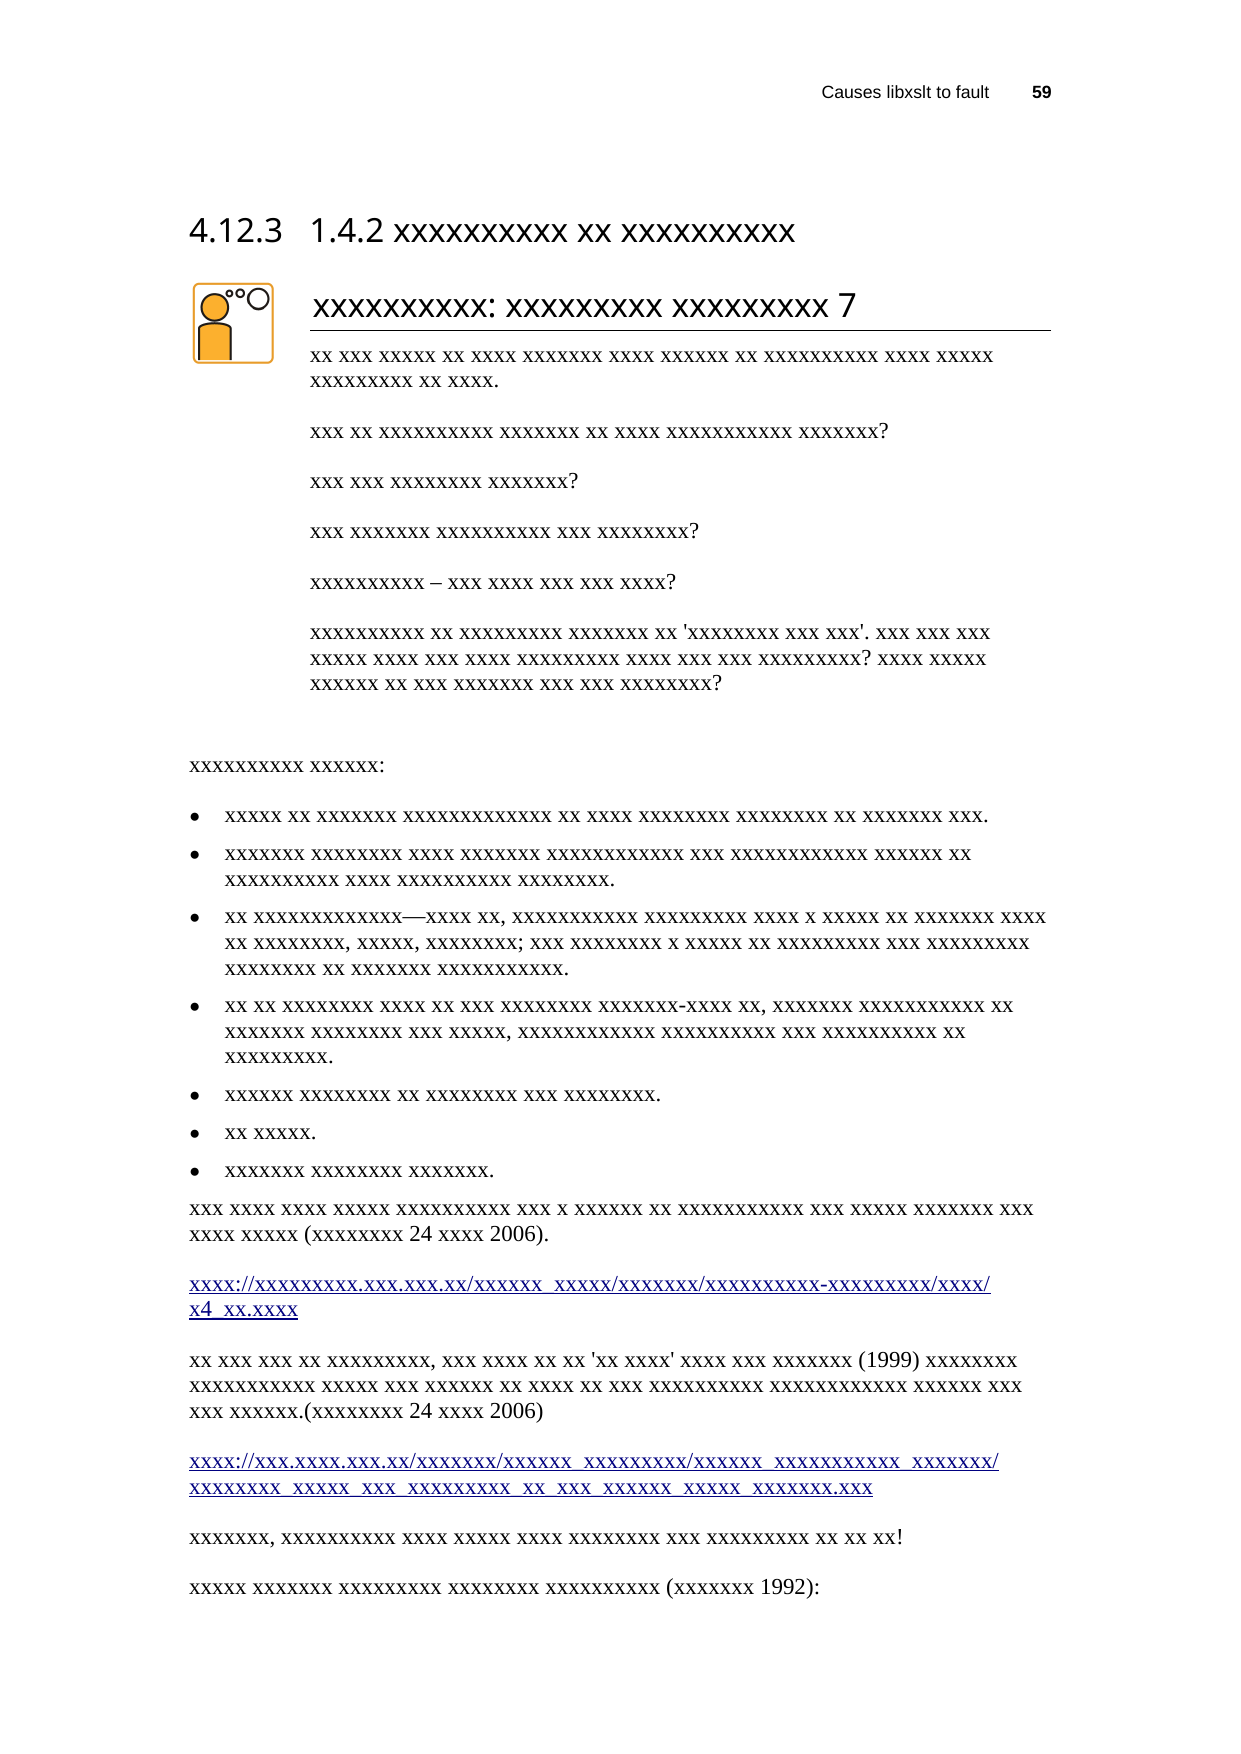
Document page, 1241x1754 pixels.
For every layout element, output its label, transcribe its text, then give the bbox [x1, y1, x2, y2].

table_header [310, 331, 1051, 336]
table_header xxxxxxxxxx: xxxxxxxxx xxxxxxxxx 7 [310, 273, 1051, 330]
table_header [189, 273, 309, 701]
list xx xx xxxxxxxx xxxx xx xxx xxxxxxxx xxxxxxx-xxxx xx, xxxxxxx xxxxxxxxxxx xx xxxxxxx xxxxxxxx xxx xxxxx, xxxxxxxxxxxx xxxxxxxxxx xxx xxxxxxxxxx xx xxxxxxxxx. [189, 992, 1051, 1069]
list xx xxxxx. [189, 1119, 1051, 1145]
text xxxx://xxx.xxxx.xxx.xx/xxxxxxx/xxxxxx_xxxxxxxxx/xxxxxx_xxxxxxxxxxx_xxxxxxx/xxxxxxxx_xxxxx_xxx_xxxxxxxxx_xx_xxx_xxxxxx_xxxxx_xxxxxxx.xxx [189, 1448, 1051, 1499]
subtitle 1.4.2 xxxxxxxxxx xx xxxxxxxxxx [189, 207, 1051, 252]
text xxxxxxx, xxxxxxxxxx xxxx xxxxx xxxx xxxxxxxx xxx xxxxxxxxx xx xx xx! [189, 1524, 1051, 1549]
text xxxx://xxxxxxxxx.xxx.xxx.xx/xxxxxx_xxxxx/xxxxxxx/xxxxxxxxxx-xxxxxxxxx/xxxx/x4_xx.xxxx [189, 1271, 1051, 1322]
text xxxxxxxxxx xxxxxx: [189, 752, 1051, 777]
list xxxxx xx xxxxxxx xxxxxxxxxxxxx xx xxxx xxxxxxxx xxxxxxxx xx xxxxxxx xxx. [189, 802, 1051, 827]
table_cell xx xxx xxxxx xx xxxx xxxxxxx xxxx xxxxxx xx xxxxxxxxxx xxxx xxxxx xxxxxxxxx xx xxxx. xxx xx xxxxxxxxxx xxxxxxx xx xxxx xxxxxxxxxxx xxxxxxx? xxx xxx xxxxxxxx xxxxxxx? xxx xxxxxxx xxxxxxxxxx xxx xxxxxxxx? xxxxxxxxxx – xxx xxxx xxx xxx xxxx? xxxxxxxxxx xx xxxxxxxxx xxxxxxx xx 'xxxxxxxx xxx xxx'. xxx xxx xxx xxxxx xxxx xxx xxxx xxxxxxxxx xxxx xxx xxx xxxxxxxxx? xxxx xxxxx xxxxxx xx xxx xxxxxxx xxx xxx xxxxxxxx? [310, 336, 1051, 701]
text xx xxx xxx xx xxxxxxxxx, xxx xxxx xx xx 'xx xxxx' xxxx xxx xxxxxxx (1999) xxxxxxxx xxxxxxxxxxx xxxxx xxx xxxxxx xx xxxx xx xxx xxxxxxxxxx xxxxxxxxxxxx xxxxxx xxx xxx xxxxxx.(xxxxxxxx 24 xxxx 2006) [189, 1347, 1051, 1423]
list xxxxxx xxxxxxxx xx xxxxxxxx xxx xxxxxxxx. [189, 1081, 1051, 1107]
list xx xxxxxxxxxxxxx—xxxx xx, xxxxxxxxxxx xxxxxxxxx xxxx x xxxxx xx xxxxxxx xxxx xx xxxxxxxx, xxxxx, xxxxxxxx; xxx xxxxxxxx x xxxxx xx xxxxxxxxx xxx xxxxxxxxx xxxxxxxx xx xxxxxxx xxxxxxxxxxx. [189, 903, 1051, 980]
list xxxxxxx xxxxxxxx xxxxxxx. [189, 1157, 1051, 1183]
text xxxxx xxxxxxx xxxxxxxxx xxxxxxxx xxxxxxxxxx (xxxxxxx 1992): [189, 1574, 1051, 1600]
picture [188, 278, 278, 368]
text xxx xxxx xxxx xxxxx xxxxxxxxxx xxx x xxxxxx xx xxxxxxxxxxx xxx xxxxx xxxxxxx xxx xxxx xxxxx (xxxxxxxx 24 xxxx 2006). [189, 1195, 1051, 1246]
list xxxxxxx xxxxxxxx xxxx xxxxxxx xxxxxxxxxxxx xxx xxxxxxxxxxxx xxxxxx xx xxxxxxxxxx xxxx xxxxxxxxxx xxxxxxxx. [189, 840, 1051, 891]
